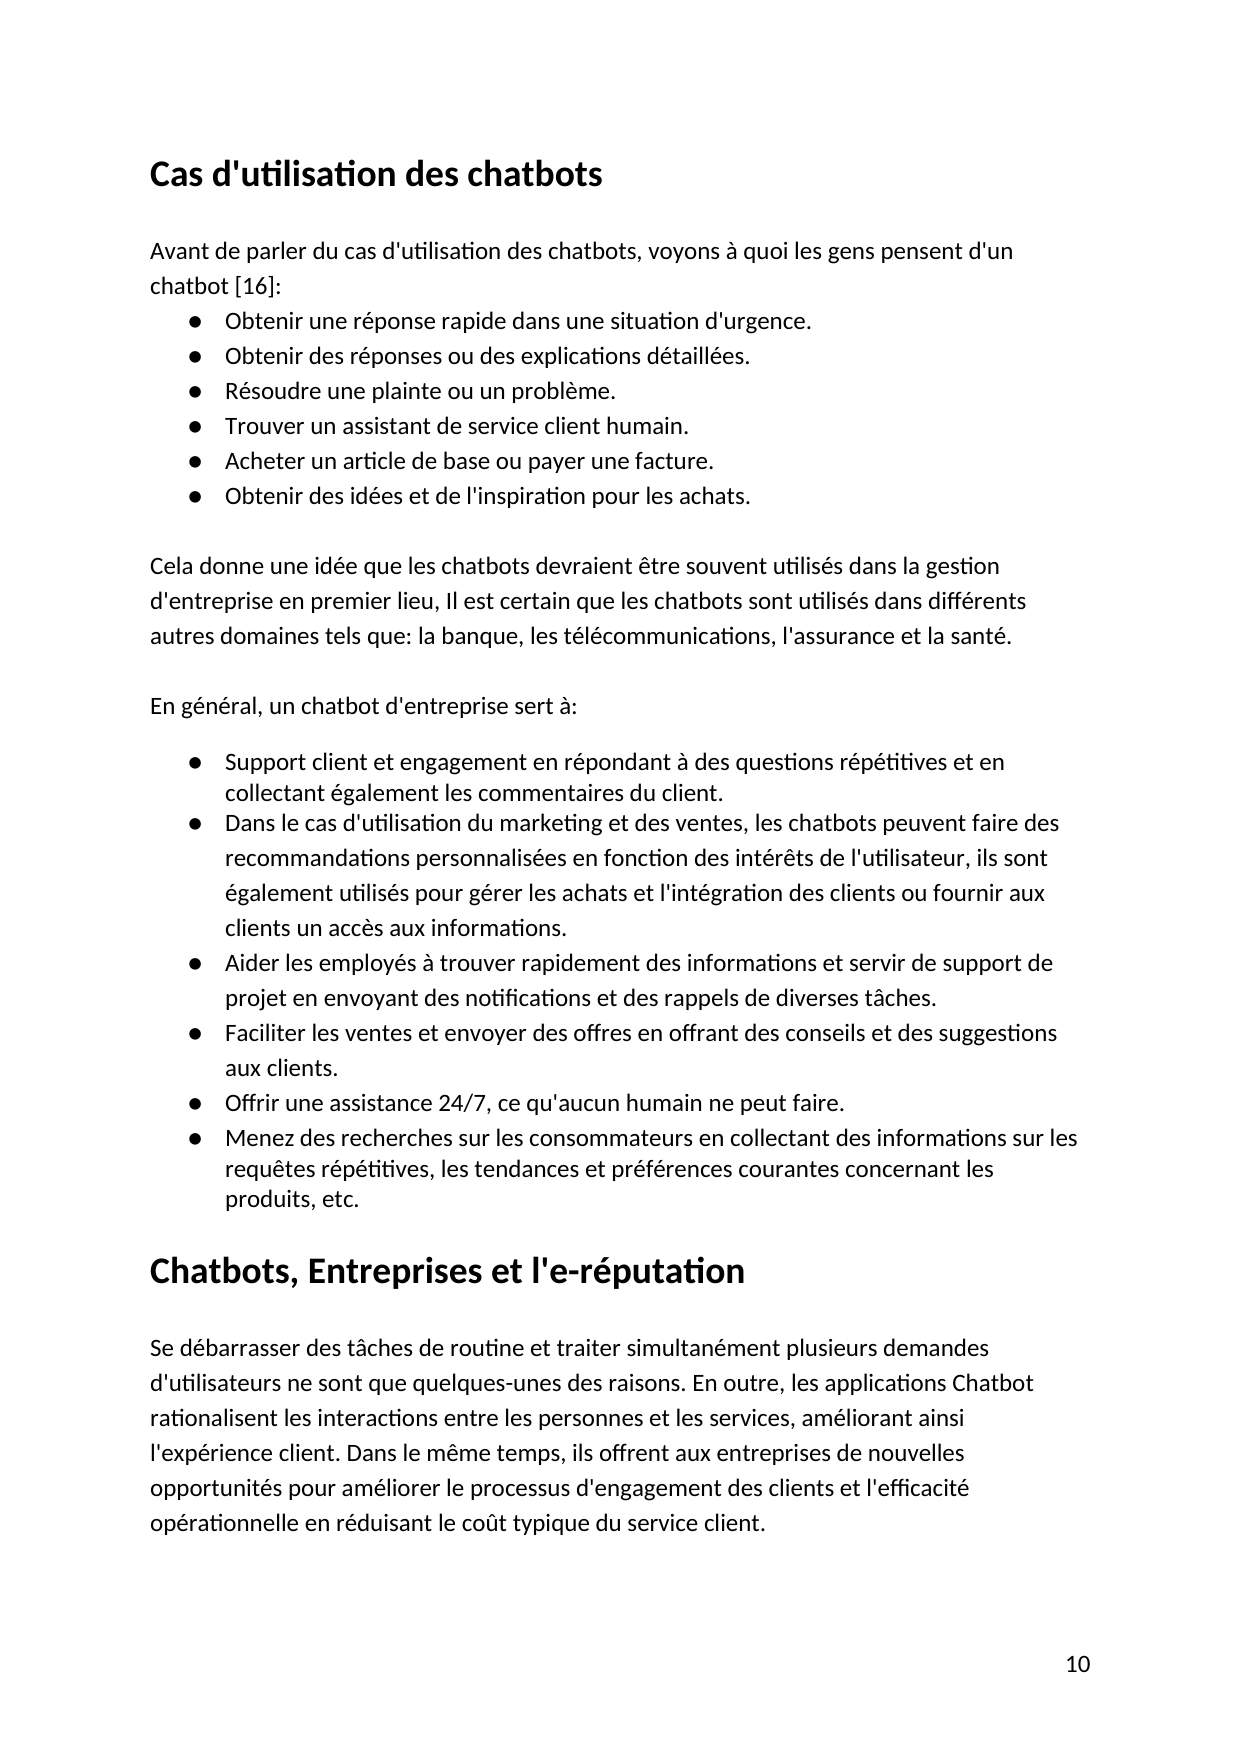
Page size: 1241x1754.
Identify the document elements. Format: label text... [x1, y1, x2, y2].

list Acheter un article de base ou payer une facture. [187, 445, 1090, 476]
list Dans le cas d'utilisation du marketing et des ventes, les chatbots peuvent faire des recommandations personnalisées en fonction des intérêts de l'utilisateur, ils sont également utilisés pour gérer les achats et l'intégration des clients ou fournir aux clients un accès aux informations. [187, 807, 1090, 943]
list Obtenir des idées et de l'inspiration pour les achats. [187, 480, 1090, 511]
list Trouver un assistant de service client humain. [187, 410, 1090, 441]
subtitle Chatbots, Entreprises et l'e-réputation [150, 1247, 1090, 1293]
list Aider les employés à trouver rapidement des informations et servir de support de projet en envoyant des notifications et des rappels de diverses tâches. [187, 947, 1090, 1013]
list Faciliter les ventes et envoyer des offres en offrant des conseils et des suggestions aux clients. [187, 1017, 1090, 1083]
list Obtenir des réponses ou des explications détaillées. [187, 340, 1090, 371]
subtitle Cas d'utilisation des chatbots [150, 150, 1090, 196]
text En général, un chatbot d'entreprise sert à: [150, 690, 1090, 721]
list Résoudre une plainte ou un problème. [187, 375, 1090, 406]
text Avant de parler du cas d'utilisation des chatbots, voyons à quoi les gens pensent d'un chatbot [16]: [150, 235, 1090, 301]
list Offrir une assistance 24/7, ce qu'aucun humain ne peut faire. [187, 1087, 1090, 1118]
list Support client et engagement en répondant à des questions répétitives et en collectant également les commentaires du client. [187, 746, 1090, 807]
text Cela donne une idée que les chatbots devraient être souvent utilisés dans la gestion d'entreprise en premier lieu, Il est certain que les chatbots sont utilisés dans différents autres domaines tels que: la banque, les télécommunications, l'assurance et la santé. [150, 550, 1090, 651]
list Obtenir une réponse rapide dans une situation d'urgence. [187, 305, 1090, 336]
text Se débarrasser des tâches de routine et traiter simultanément plusieurs demandes d'utilisateurs ne sont que quelques-unes des raisons. En outre, les applications Chatbot rationalisent les interactions entre les personnes et les services, améliorant ainsi l'expérience client. Dans le même temps, ils offrent aux entreprises de nouvelles opportunités pour améliorer le processus d'engagement des clients et l'efficacité opérationnelle en réduisant le coût typique du service client. [150, 1333, 1090, 1538]
list Menez des recherches sur les consommateurs en collectant des informations sur les requêtes répétitives, les tendances et préférences courantes concernant les produits, etc. [187, 1122, 1090, 1214]
